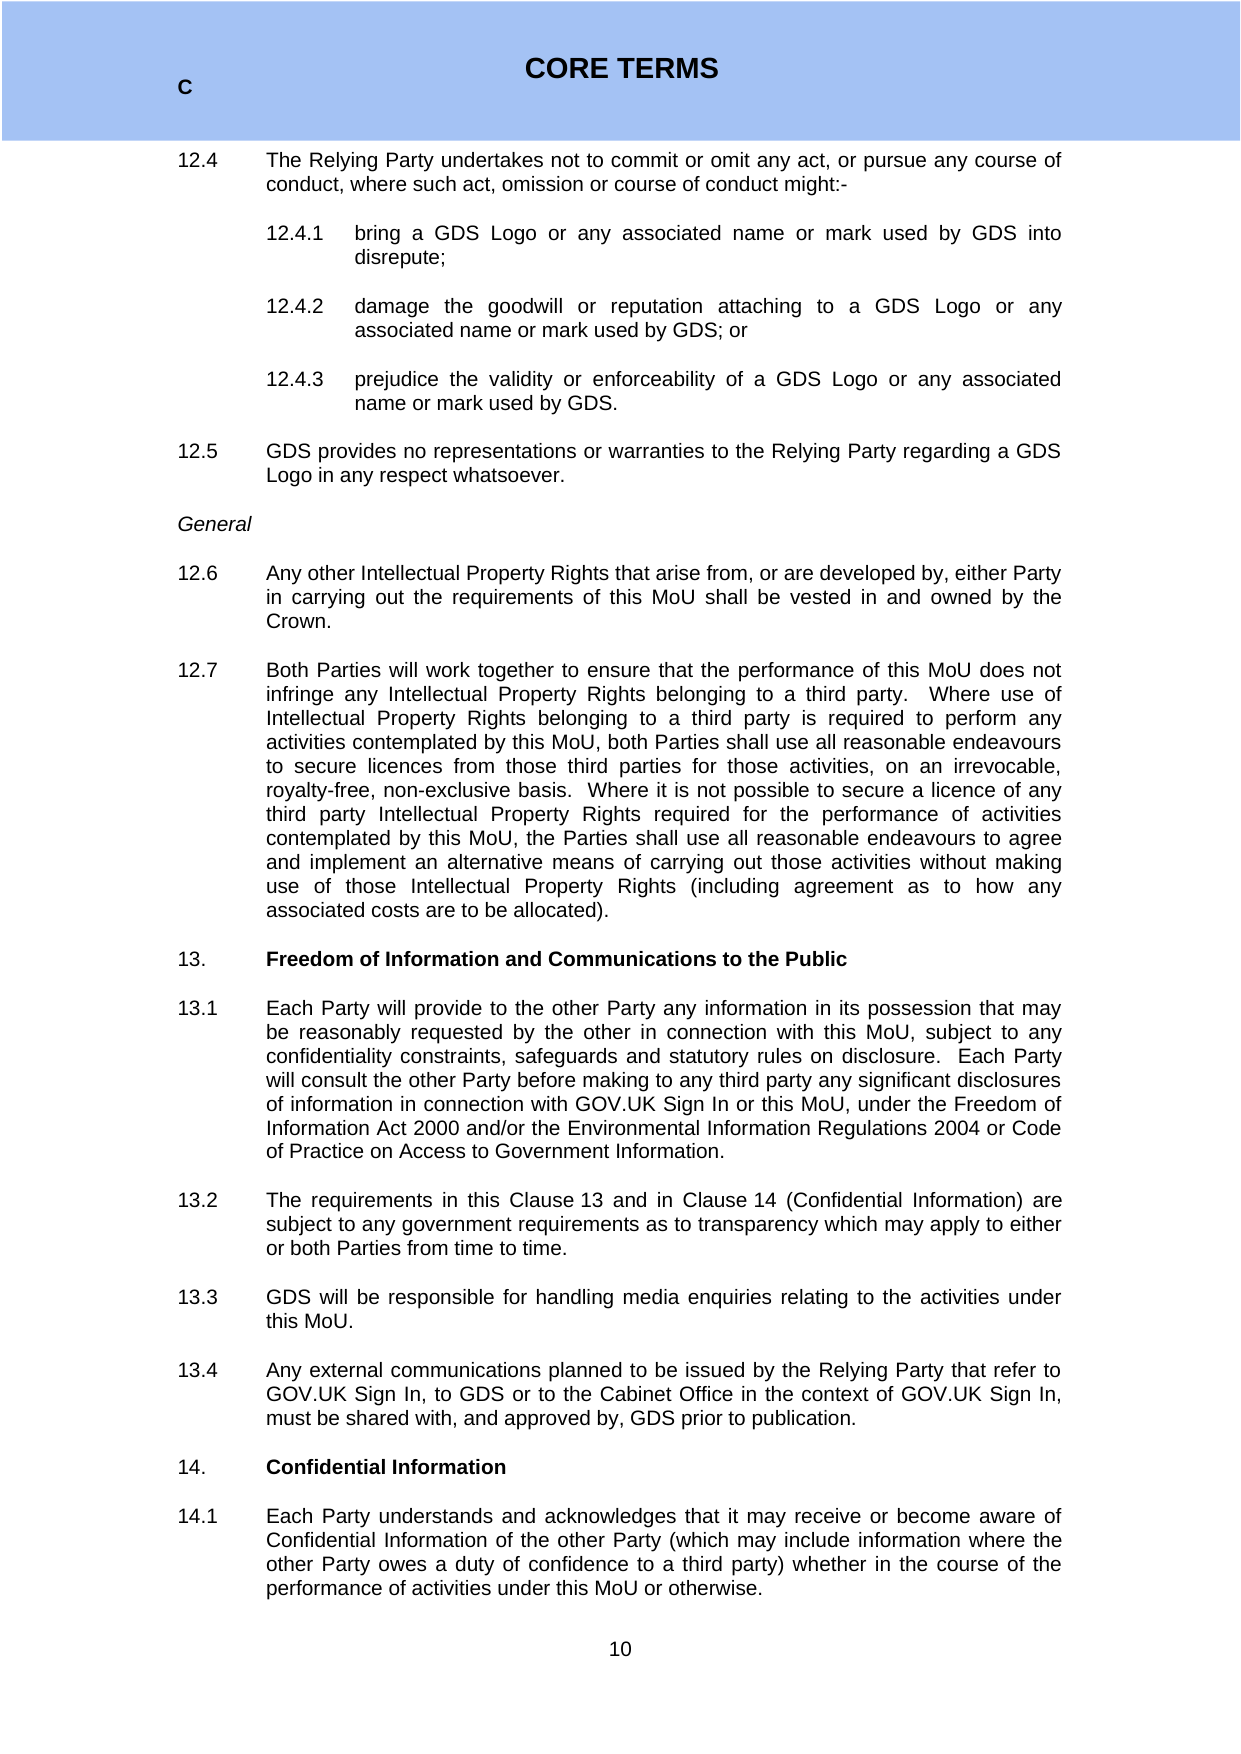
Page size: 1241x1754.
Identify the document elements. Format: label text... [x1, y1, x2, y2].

list The requirements in this Clause 13 and in Clause 14 (Confidential Information) are subject to any government requirements as to transparency which may apply to either or both Parties from time to time. [177, 1188, 1063, 1260]
subtitle Freedom of Information and Communications to the Public [177, 947, 1063, 971]
list The Relying Party undertakes not to commit or omit any act, or pursue any course of conduct, where such act, omission or course of conduct might:- [177, 148, 1063, 196]
list prejudice the validity or enforceability of a GDS Logo or any associated name or mark used by GDS. [266, 366, 1063, 414]
list Both Parties will work together to ensure that the performance of this MoU does not infringe any Intellectual Property Rights belonging to a third party. Where use of Intellectual Property Rights belonging to a third party is required to perform any activities contemplated by this MoU, both Parties shall use all reasonable endeavours to secure licences from those third parties for those activities, on an irrevocable, royalty-free, non-exclusive basis. Where it is not possible to secure a licence of any third party Intellectual Property Rights required for the performance of activities contemplated by this MoU, the Parties shall use all reasonable endeavours to agree and implement an alternative means of carrying out those activities without making use of those Intellectual Property Rights (including agreement as to how any associated costs are to be allocated). [177, 658, 1063, 922]
subtitle General [177, 512, 1063, 536]
subtitle Confidential Information [177, 1455, 1063, 1479]
list Each Party will provide to the other Party any information in its possession that may be reasonably requested by the other in connection with this MoU, subject to any confidentiality constraints, safeguards and statutory rules on disclosure. Each Party will consult the other Party before making to any third party any significant disclosures of information in connection with GOV.UK Sign In or this MoU, under the Freedom of Information Act 2000 and/or the Environmental Information Regulations 2004 or Code of Practice on Access to Government Information. [177, 996, 1063, 1163]
list GDS provides no representations or warranties to the Relying Party regarding a GDS Logo in any respect whatsoever. [177, 439, 1063, 487]
list GDS will be responsible for handling media enquiries relating to the activities under this MoU. [177, 1285, 1063, 1333]
list Any other Intellectual Property Rights that arise from, or are developed by, either Party in carrying out the requirements of this MoU shall be vested in and owned by the Crown. [177, 561, 1063, 633]
list bring a GDS Logo or any associated name or mark used by GDS into disrepute; [266, 221, 1063, 268]
list damage the goodwill or reputation attaching to a GDS Logo or any associated name or mark used by GDS; or [266, 293, 1063, 341]
list Each Party understands and acknowledges that it may receive or become aware of Confidential Information of the other Party (which may include information where the other Party owes a duty of confidence to a third party) whether in the course of the performance of activities under this MoU or otherwise. [177, 1504, 1063, 1600]
list Any external communications planned to be issued by the Relying Party that refer to GOV.UK Sign In, to GDS or to the Cabinet Office in the context of GOV.UK Sign In, must be shared with, and approved by, GDS prior to publication. [177, 1358, 1063, 1430]
